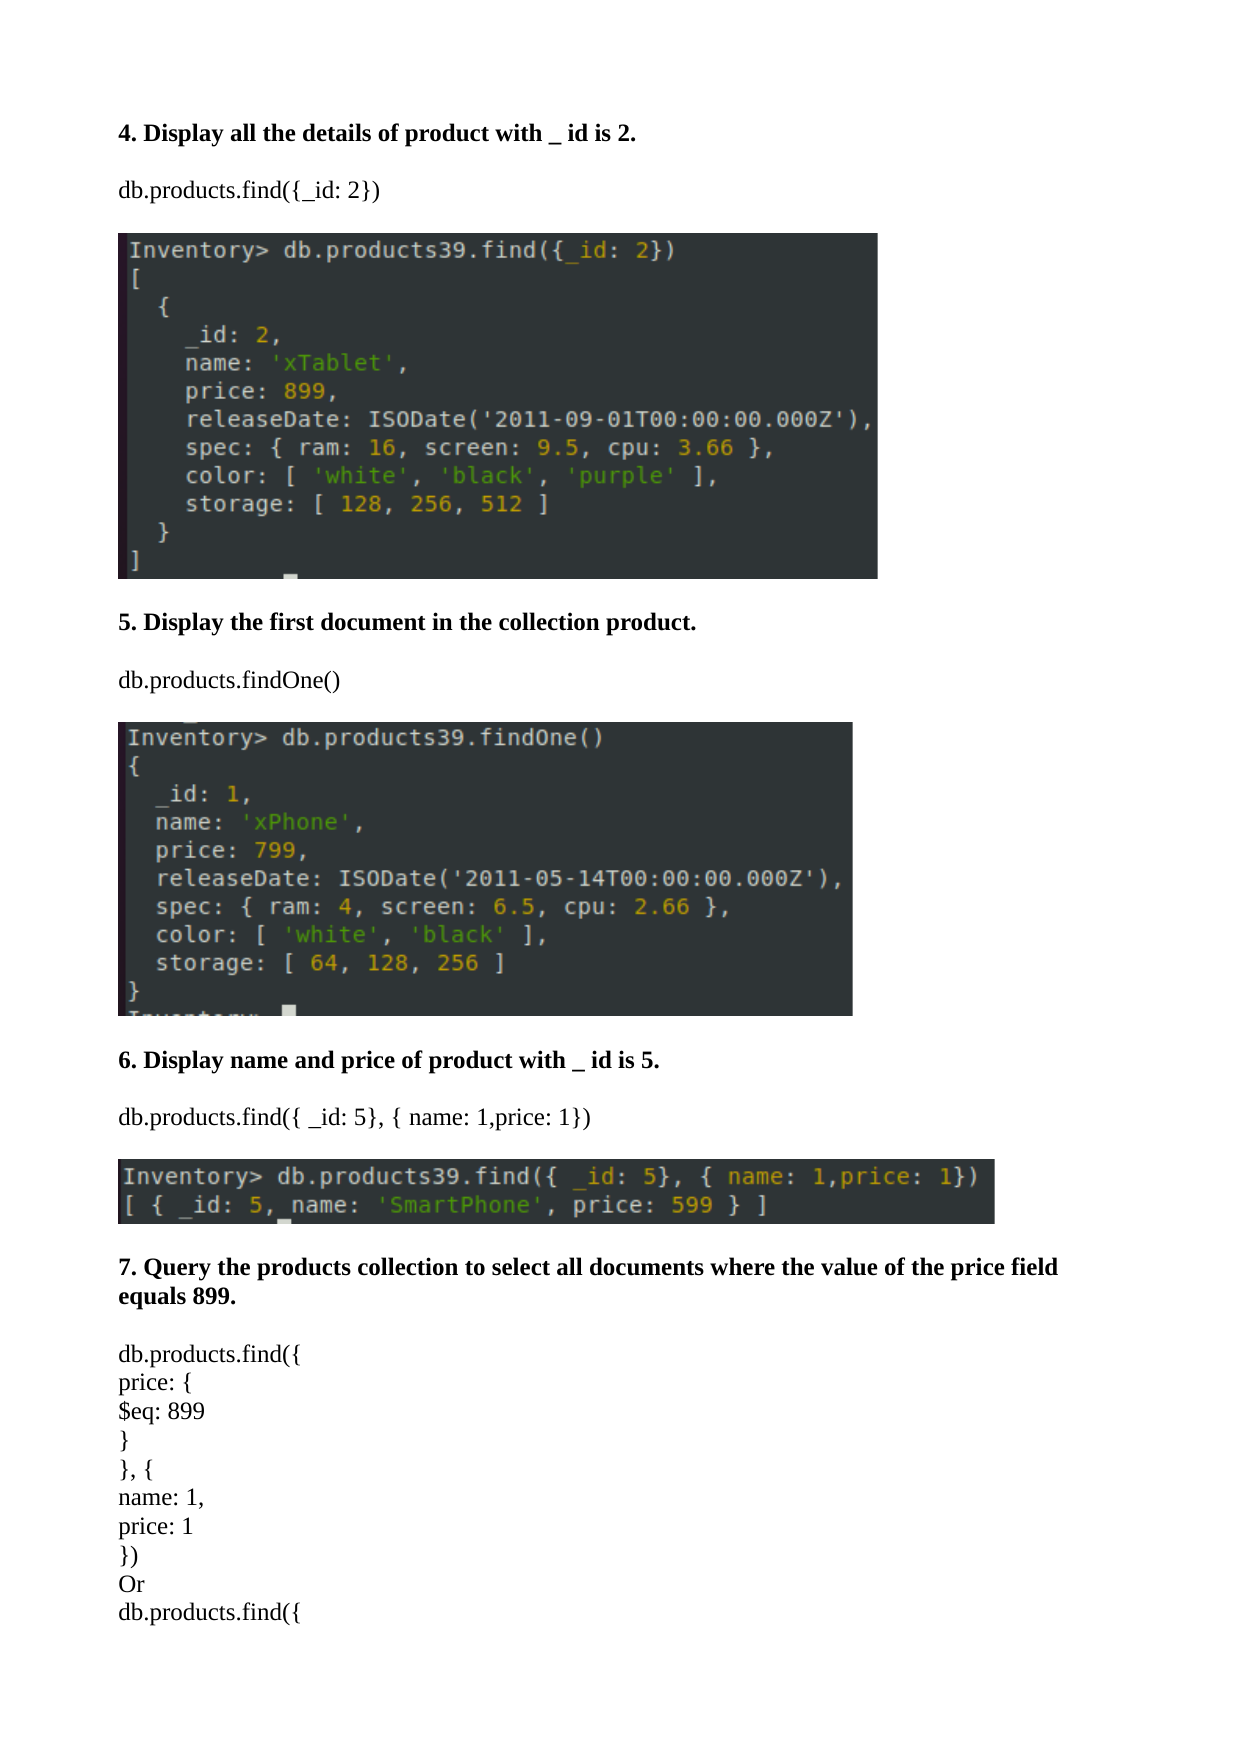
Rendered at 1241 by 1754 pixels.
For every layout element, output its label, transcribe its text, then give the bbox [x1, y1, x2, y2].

text 7. Query the products collection to select all documents where the value of the price field [118, 1252, 1122, 1281]
picture [118, 722, 853, 1016]
text }, { [118, 1454, 1122, 1482]
text db.products.find({_id: 2}) [118, 176, 1122, 204]
text price: 1 [118, 1511, 1122, 1540]
picture [118, 233, 878, 579]
text db.products.find({ [118, 1339, 1122, 1367]
text $eq: 899 [118, 1396, 1122, 1425]
text }) [118, 1540, 1122, 1569]
text 5. Display the first document in the collection product. [118, 607, 1122, 636]
text price: { [118, 1367, 1122, 1396]
text name: 1, [118, 1482, 1122, 1511]
text db.products.findOne() [118, 665, 1122, 693]
text } [118, 1425, 1122, 1454]
text 6. Display name and price of product with _ id is 5. [118, 1045, 1122, 1073]
picture [118, 1159, 995, 1224]
text db.products.find({ _id: 5}, { name: 1,price: 1}) [118, 1102, 1122, 1131]
text db.products.find({ [118, 1597, 1122, 1626]
text 4. Display all the details of product with _ id is 2. [118, 118, 1122, 147]
text Or [118, 1569, 1122, 1597]
text equals 899. [118, 1281, 1122, 1310]
